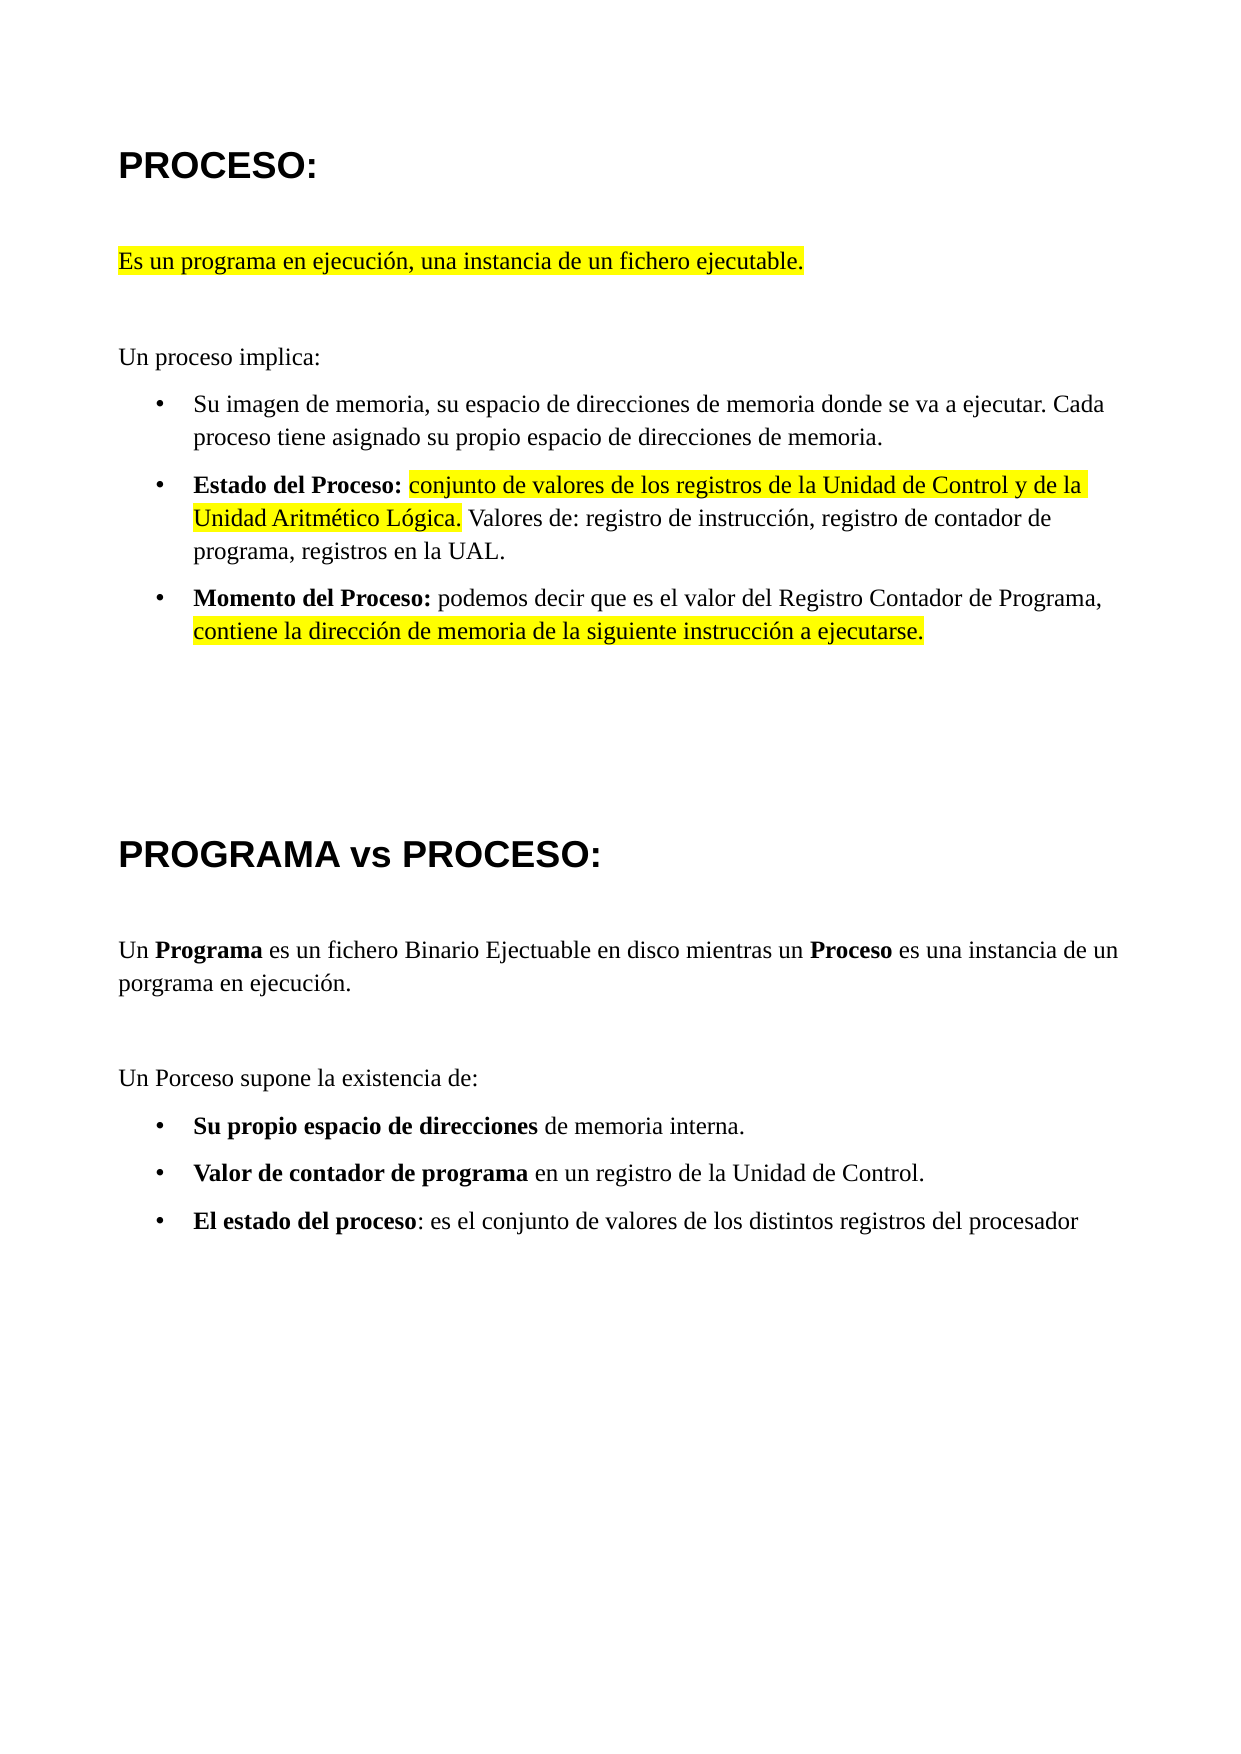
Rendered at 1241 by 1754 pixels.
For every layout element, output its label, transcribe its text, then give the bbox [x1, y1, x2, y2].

list Valor de contador de programa en un registro de la Unidad de Control. [156, 1158, 1122, 1187]
subtitle PROCESO: [118, 143, 1122, 186]
list Estado del Proceso: conjunto de valores de los registros de la Unidad de Control y de la Unidad Aritmético Lógica. Valores de: registro de instrucción, registro de contador de programa, registros en la UAL. [156, 470, 1122, 564]
subtitle PROGRAMA vs PROCESO: [118, 832, 1122, 875]
list El estado del proceso: es el conjunto de valores de los distintos registros del procesador [156, 1206, 1122, 1235]
text Un Porceso supone la existencia de: [118, 1063, 1122, 1092]
list Su propio espacio de direcciones de memoria interna. [156, 1111, 1122, 1140]
list Momento del Proceso: podemos decir que es el valor del Registro Contador de Programa, contiene la dirección de memoria de la siguiente instrucción a ejecutarse. [156, 583, 1122, 645]
text Un Programa es un fichero Binario Ejectuable en disco mientras un Proceso es una instancia de un porgrama en ejecución. [118, 935, 1122, 997]
list Su imagen de memoria, su espacio de direcciones de memoria donde se va a ejecutar. Cada proceso tiene asignado su propio espacio de direcciones de memoria. [156, 389, 1122, 451]
text Un proceso implica: [118, 342, 1122, 370]
text Es un programa en ejecución, una instancia de un fichero ejecutable. [118, 246, 1122, 275]
